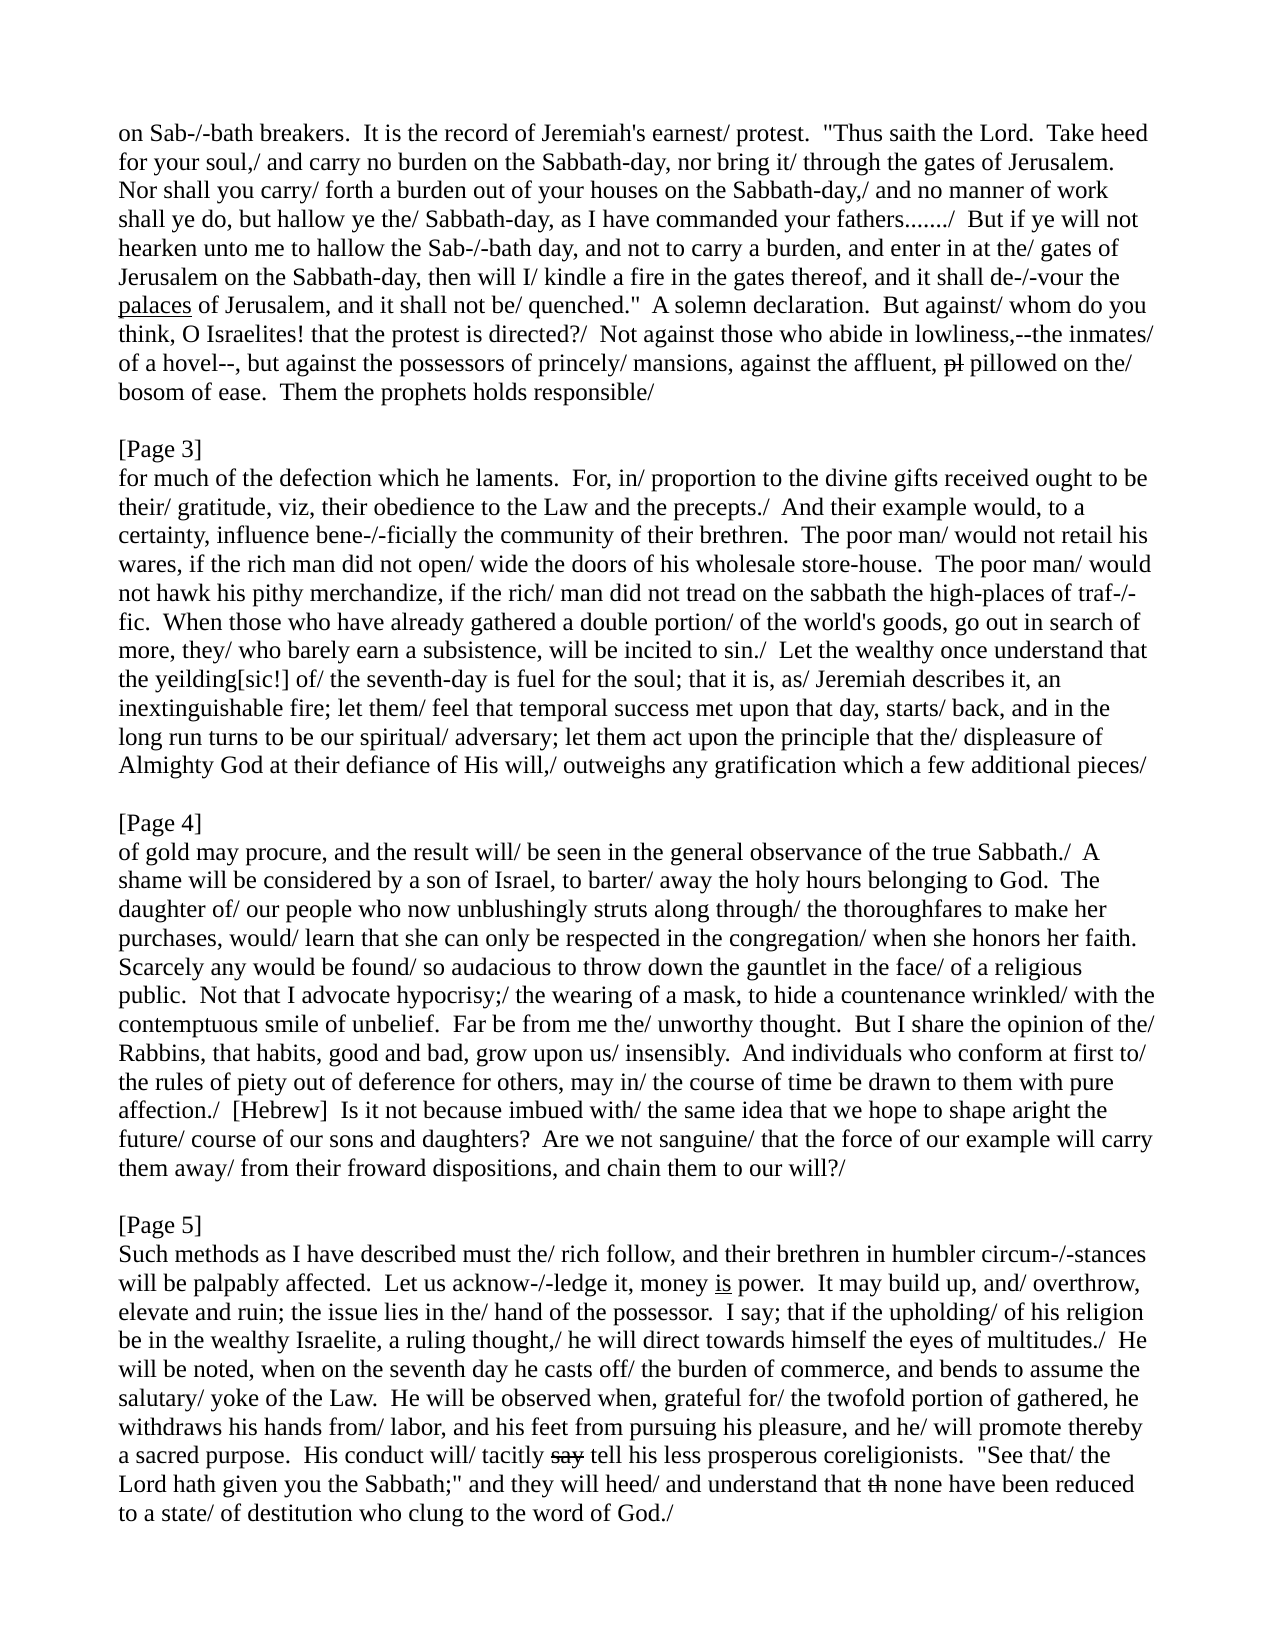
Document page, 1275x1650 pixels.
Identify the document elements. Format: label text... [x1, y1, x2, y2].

text Such methods as I have described must the/ rich follow, and their brethren in humbler circum-/-stances will be palpably affected. Let us acknow-/-ledge it, money is power. It may build up, and/ overthrow, elevate and ruin; the issue lies in the/ hand of the possessor. I say; that if the upholding/ of his religion be in the wealthy Israelite, a ruling thought,/ he will direct towards himself the eyes of multitudes./ He will be noted, when on the seventh day he casts off/ the burden of commerce, and bends to assume the salutary/ yoke of the Law. He will be observed when, grateful for/ the twofold portion of gathered, he withdraws his hands from/ labor, and his feet from pursuing his pleasure, and he/ will promote thereby a sacred purpose. His conduct will/ tacitly say tell his less prosperous coreligionists. "See that/ the Lord hath given you the Sabbath;" and they will heed/ and understand that th none have been reduced to a state/ of destitution who clung to the word of God./ [118, 1239, 1157, 1527]
text [Page 4] [118, 808, 1157, 837]
text [Page 3] [118, 434, 1157, 463]
text [Page 5] [118, 1211, 1157, 1239]
text for much of the defection which he laments. For, in/ proportion to the divine gifts received ought to be their/ gratitude, viz, their obedience to the Law and the precepts./ And their example would, to a certainty, influence bene-/-ficially the community of their brethren. The poor man/ would not retail his wares, if the rich man did not open/ wide the doors of his wholesale store-house. The poor man/ would not hawk his pithy merchandize, if the rich/ man did not tread on the sabbath the high-places of traf-/-fic. When those who have already gathered a double portion/ of the world's goods, go out in search of more, they/ who barely earn a subsistence, will be incited to sin./ Let the wealthy once understand that the yeilding[sic!] of/ the seventh-day is fuel for the soul; that it is, as/ Jeremiah describes it, an inextinguishable fire; let them/ feel that temporal success met upon that day, starts/ back, and in the long run turns to be our spiritual/ adversary; let them act upon the principle that the/ displeasure of Almighty God at their defiance of His will,/ outweighs any gratification which a few additional pieces/ [118, 463, 1157, 779]
text of gold may procure, and the result will/ be seen in the general observance of the true Sabbath./ A shame will be considered by a son of Israel, to barter/ away the holy hours belonging to God. The daughter of/ our people who now unblushingly struts along through/ the thoroughfares to make her purchases, would/ learn that she can only be respected in the congregation/ when she honors her faith. Scarcely any would be found/ so audacious to throw down the gauntlet in the face/ of a religious public. Not that I advocate hypocrisy;/ the wearing of a mask, to hide a countenance wrinkled/ with the contemptuous smile of unbelief. Far be from me the/ unworthy thought. But I share the opinion of the/ Rabbins, that habits, good and bad, grow upon us/ insensibly. And individuals who conform at first to/ the rules of piety out of deference for others, may in/ the course of time be drawn to them with pure affection./ [Hebrew] Is it not because imbued with/ the same idea that we hope to shape aright the future/ course of our sons and daughters? Are we not sanguine/ that the force of our example will carry them away/ from their froward dispositions, and chain them to our will?/ [118, 837, 1157, 1182]
text on Sab-/-bath breakers. It is the record of Jeremiah's earnest/ protest. "Thus saith the Lord. Take heed for your soul,/ and carry no burden on the Sabbath-day, nor bring it/ through the gates of Jerusalem. Nor shall you carry/ forth a burden out of your houses on the Sabbath-day,/ and no manner of work shall ye do, but hallow ye the/ Sabbath-day, as I have commanded your fathers......./ But if ye will not hearken unto me to hallow the Sab-/-bath day, and not to carry a burden, and enter in at the/ gates of Jerusalem on the Sabbath-day, then will I/ kindle a fire in the gates thereof, and it shall de-/-vour the palaces of Jerusalem, and it shall not be/ quenched." A solemn declaration. But against/ whom do you think, O Israelites! that the protest is directed?/ Not against those who abide in lowliness,--the inmates/ of a hovel--, but against the possessors of princely/ mansions, against the affluent, pl pillowed on the/ bosom of ease. Them the prophets holds responsible/ [118, 118, 1157, 406]
